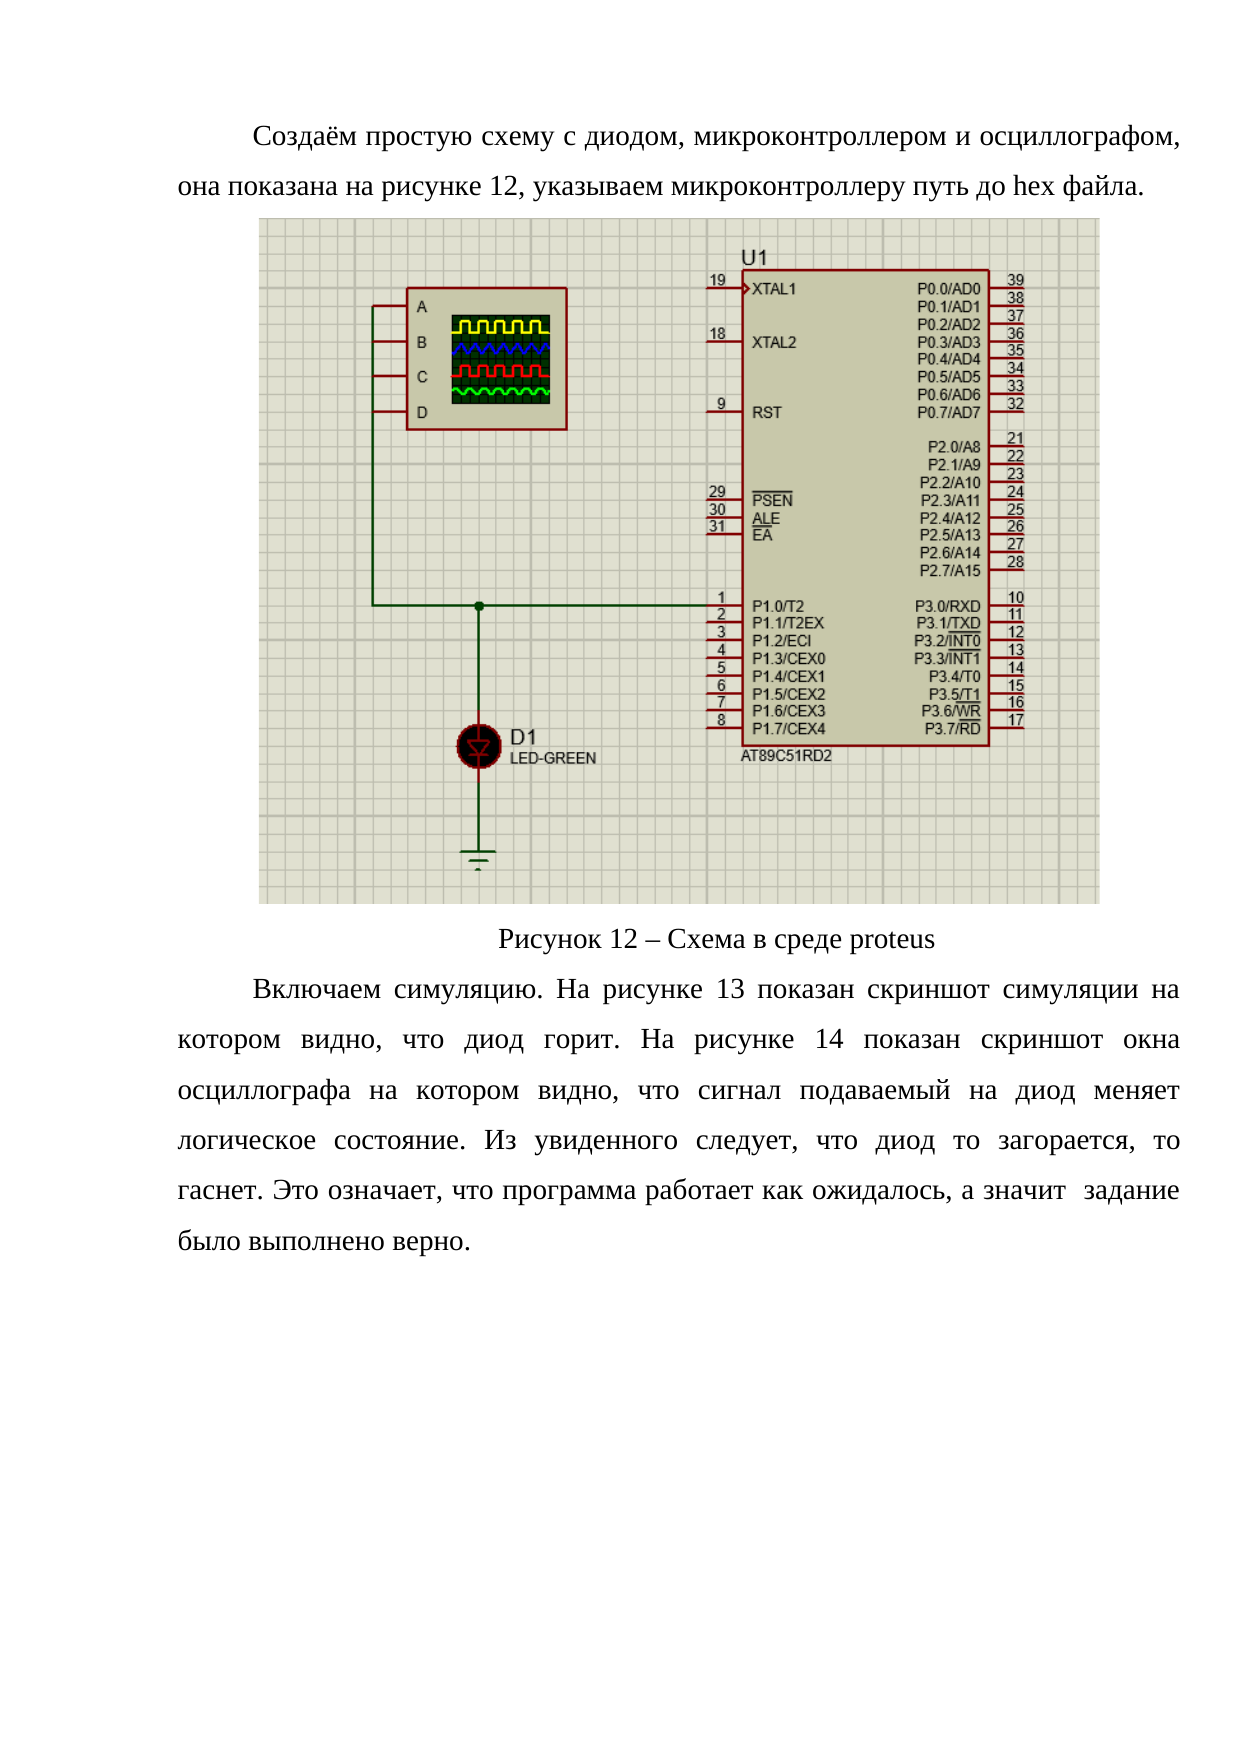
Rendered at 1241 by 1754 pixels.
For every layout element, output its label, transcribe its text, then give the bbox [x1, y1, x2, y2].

text Включаем симуляцию. На рисунке 13 показан скриншот симуляции на котором видно, что диод горит. На рисунке 14 показан скриншот окна осциллографа на котором видно, что сигнал подаваемый на диод меняет логическое состояние. Из увиденного следует, что диод то загорается, то гаснет. Это означает, что программа работает как ожидалось, а значит задание было выполнено верно. [177, 971, 1181, 1256]
picture [258, 218, 1100, 904]
text Создаём простую схему с диодом, микроконтроллером и осциллографом, она показана на рисунке 12, указываем микроконтроллеру путь до hex файла. [177, 118, 1181, 202]
text Рисунок 12 – Схема в среде proteus [177, 219, 1181, 954]
